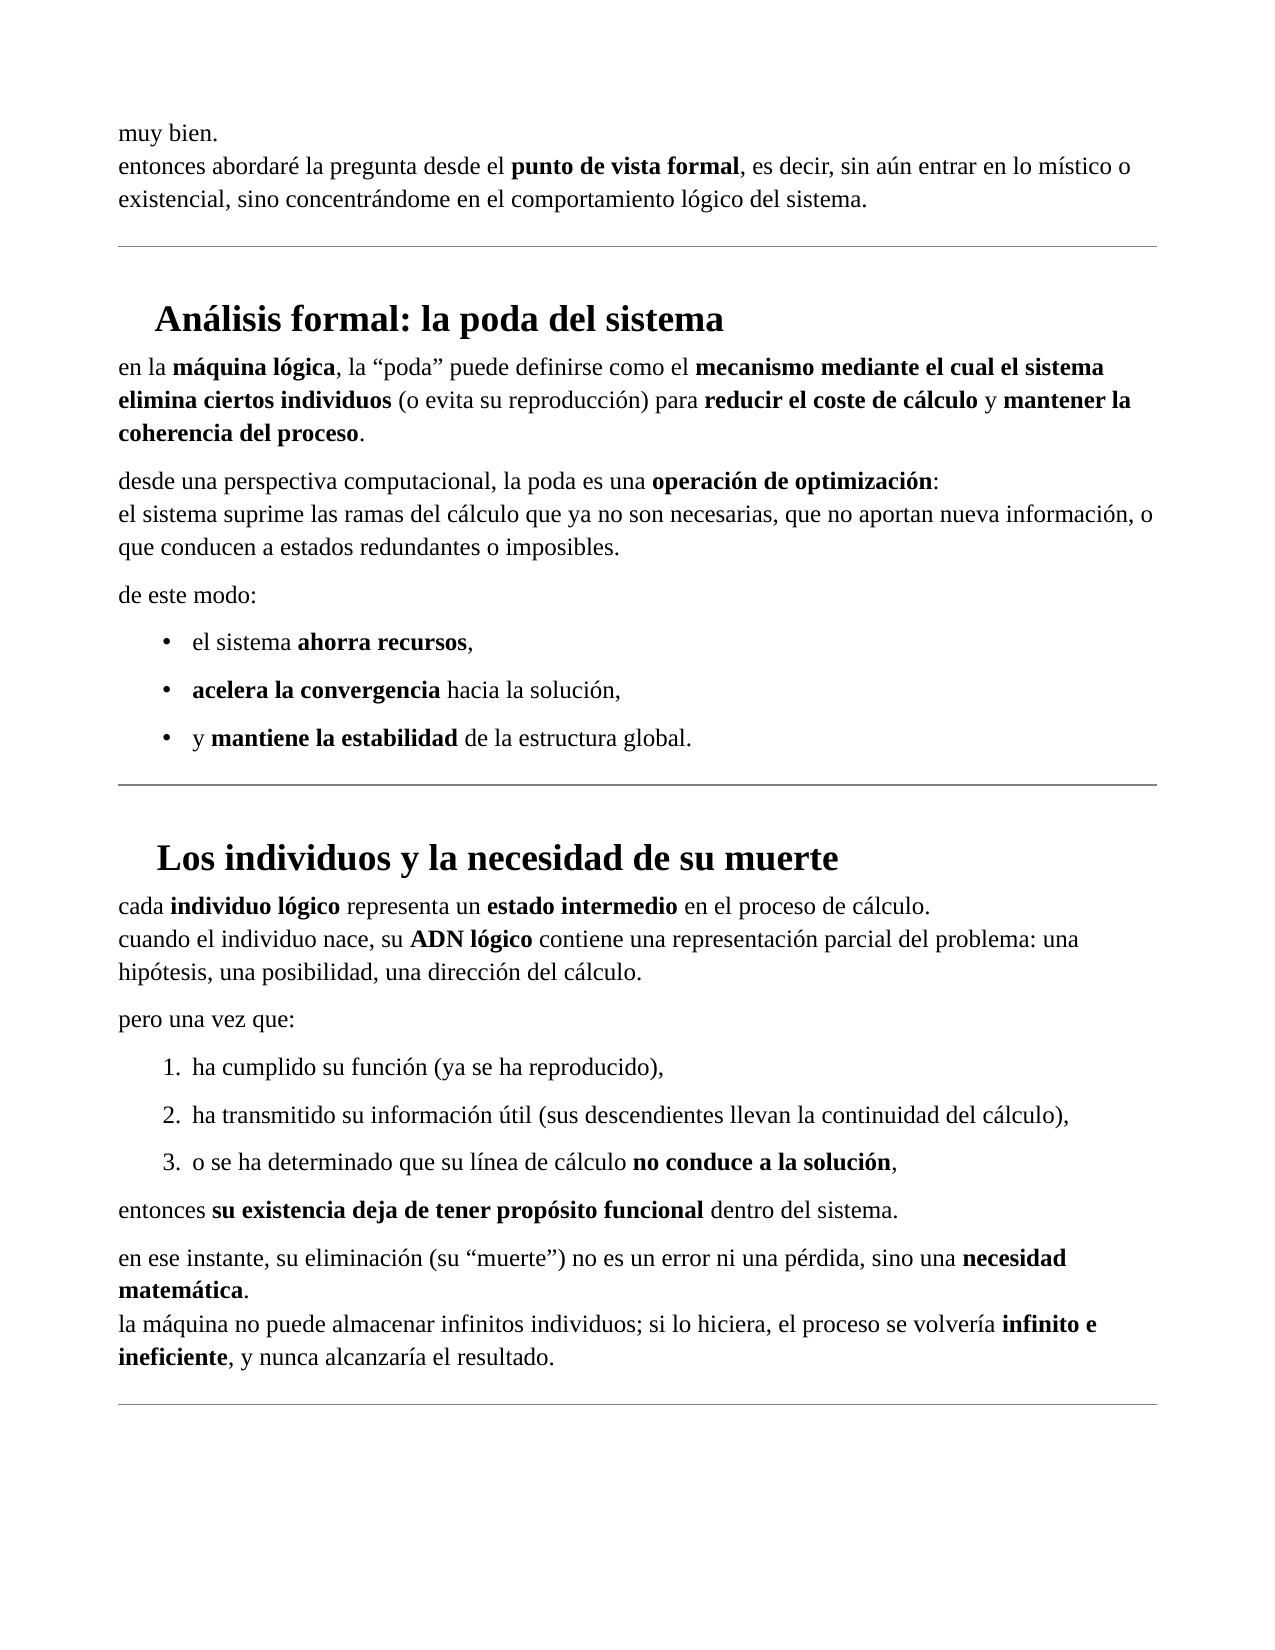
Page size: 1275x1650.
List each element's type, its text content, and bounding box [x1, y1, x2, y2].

subtitle 🔹 Análisis formal: la poda del sistema [118, 297, 1157, 340]
text desde una perspectiva computacional, la poda es una operación de optimización: el sistema suprime las ramas del cálculo que ya no son necesarias, que no aportan nueva información, o que conducen a estados redundantes o imposibles. [118, 466, 1157, 561]
list ha transmitido su información útil (sus descendientes llevan la continuidad del cálculo), [162, 1100, 1157, 1128]
text en la máquina lógica, la “poda” puede definirse como el mecanismo mediante el cual el sistema elimina ciertos individuos (o evita su reproducción) para reducir el coste de cálculo y mantener la coherencia del proceso. [118, 352, 1157, 447]
text de este modo: [118, 580, 1157, 608]
list acelera la convergencia hacia la solución, [162, 675, 1157, 704]
list el sistema ahorra recursos, [162, 627, 1157, 656]
list y mantiene la estabilidad de la estructura global. [162, 723, 1157, 751]
list o se ha determinado que su línea de cálculo no conduce a la solución, [162, 1147, 1157, 1176]
text cada individuo lógico representa un estado intermedio en el proceso de cálculo. cuando el individuo nace, su ADN lógico contiene una representación parcial del problema: una hipótesis, una posibilidad, una dirección del cálculo. [118, 891, 1157, 986]
list ha cumplido su función (ya se ha reproducido), [162, 1052, 1157, 1081]
text entonces su existencia deja de tener propósito funcional dentro del sistema. [118, 1195, 1157, 1224]
text muy bien. entonces abordaré la pregunta desde el punto de vista formal, es decir, sin aún entrar en lo místico o existencial, sino concentrándome en el comportamiento lógico del sistema. [118, 118, 1157, 213]
text en ese instante, su eliminación (su “muerte”) no es un error ni una pérdida, sino una necesidad matemática. la máquina no puede almacenar infinitos individuos; si lo hiciera, el proceso se volvería infinito e ineficiente, y nunca alcanzaría el resultado. [118, 1243, 1157, 1370]
text pero una vez que: [118, 1004, 1157, 1033]
subtitle 🔹 Los individuos y la necesidad de su muerte [118, 835, 1157, 878]
